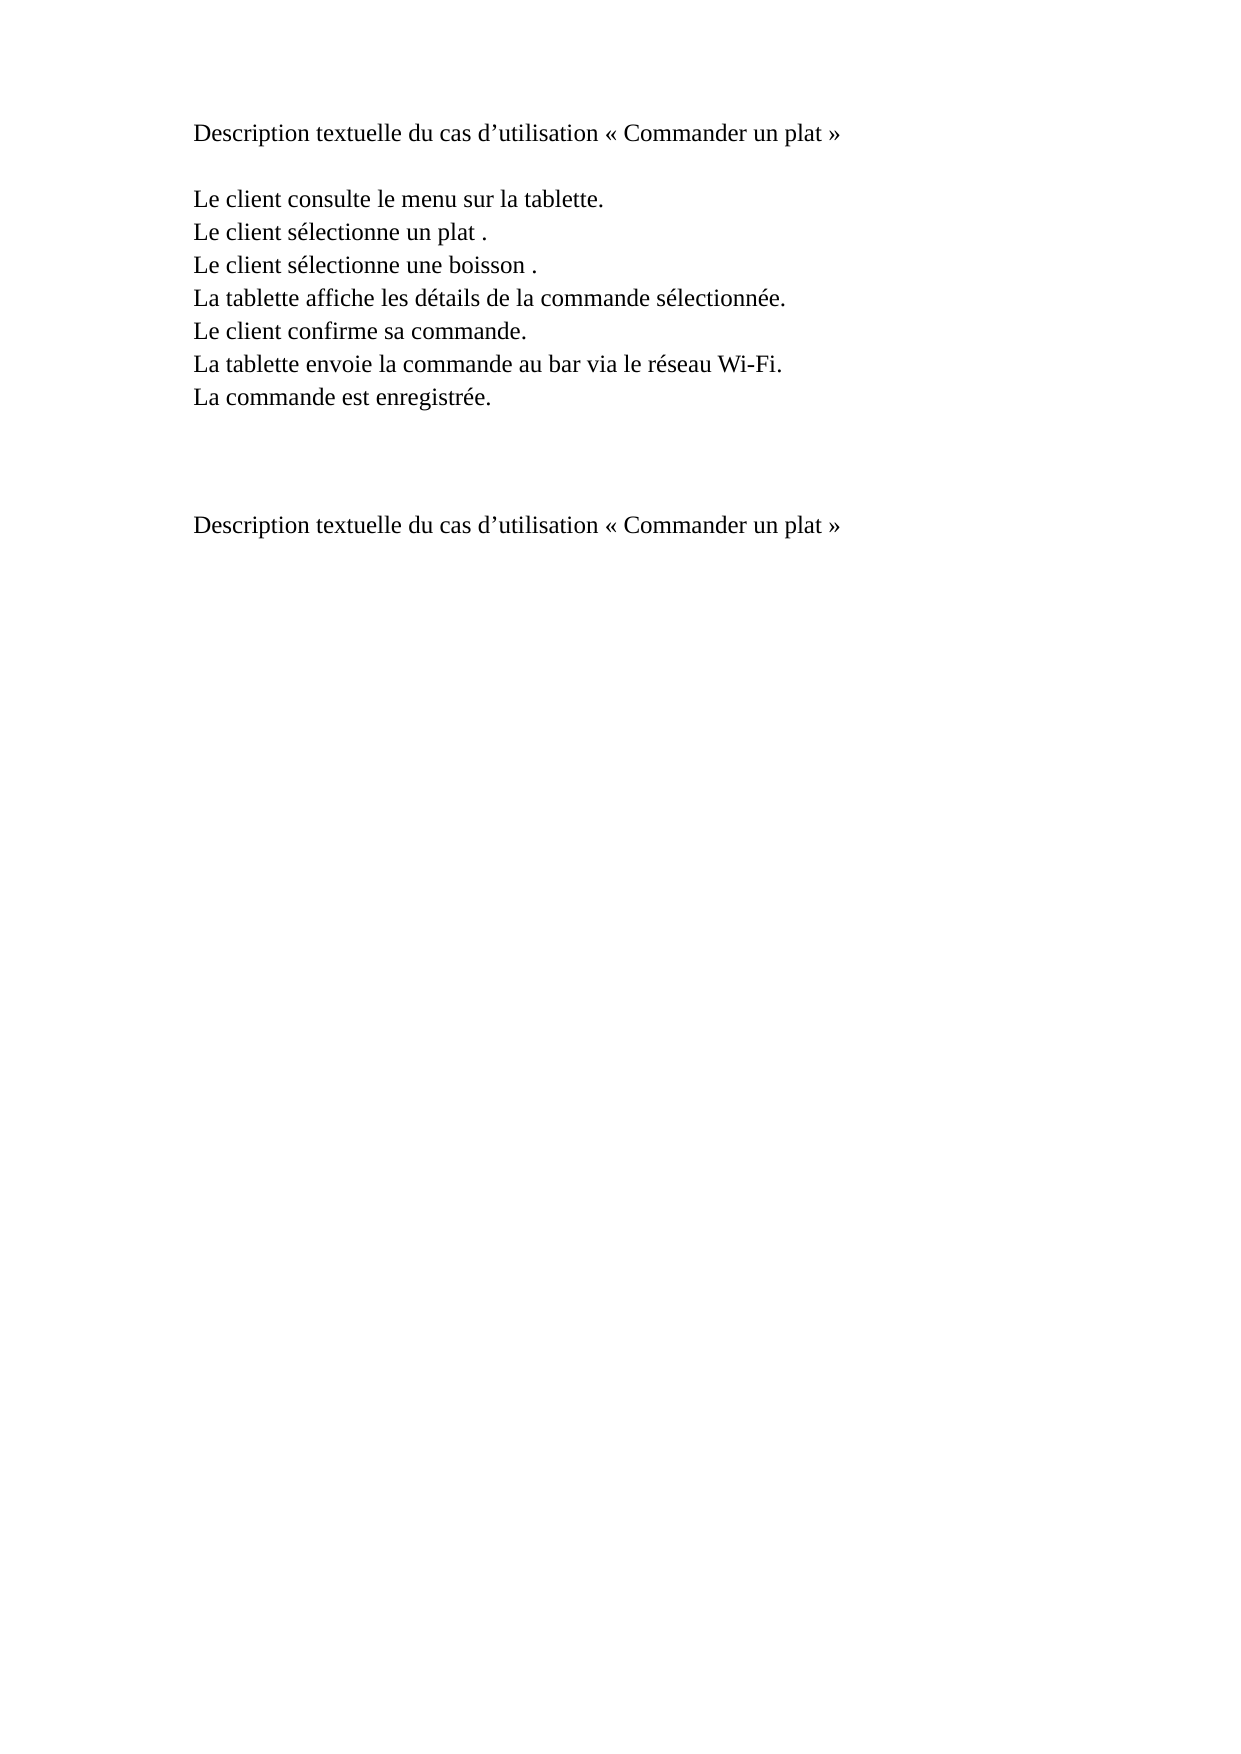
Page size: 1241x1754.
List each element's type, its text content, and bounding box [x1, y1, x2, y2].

list Description textuelle du cas d’utilisation « Commander un plat » [164, 118, 1122, 147]
list Description textuelle du cas d’utilisation « Commander un plat » [164, 511, 1122, 539]
list La commande est enregistrée. [164, 382, 1122, 411]
list Le client confirme sa commande. [164, 316, 1122, 345]
list La tablette envoie la commande au bar via le réseau Wi-Fi. [164, 349, 1122, 378]
list La tablette affiche les détails de la commande sélectionnée. [164, 283, 1122, 312]
list Le client consulte le menu sur la tablette. [164, 151, 1122, 213]
list Le client sélectionne une boisson . [164, 250, 1122, 279]
list Le client sélectionne un plat . [164, 217, 1122, 246]
